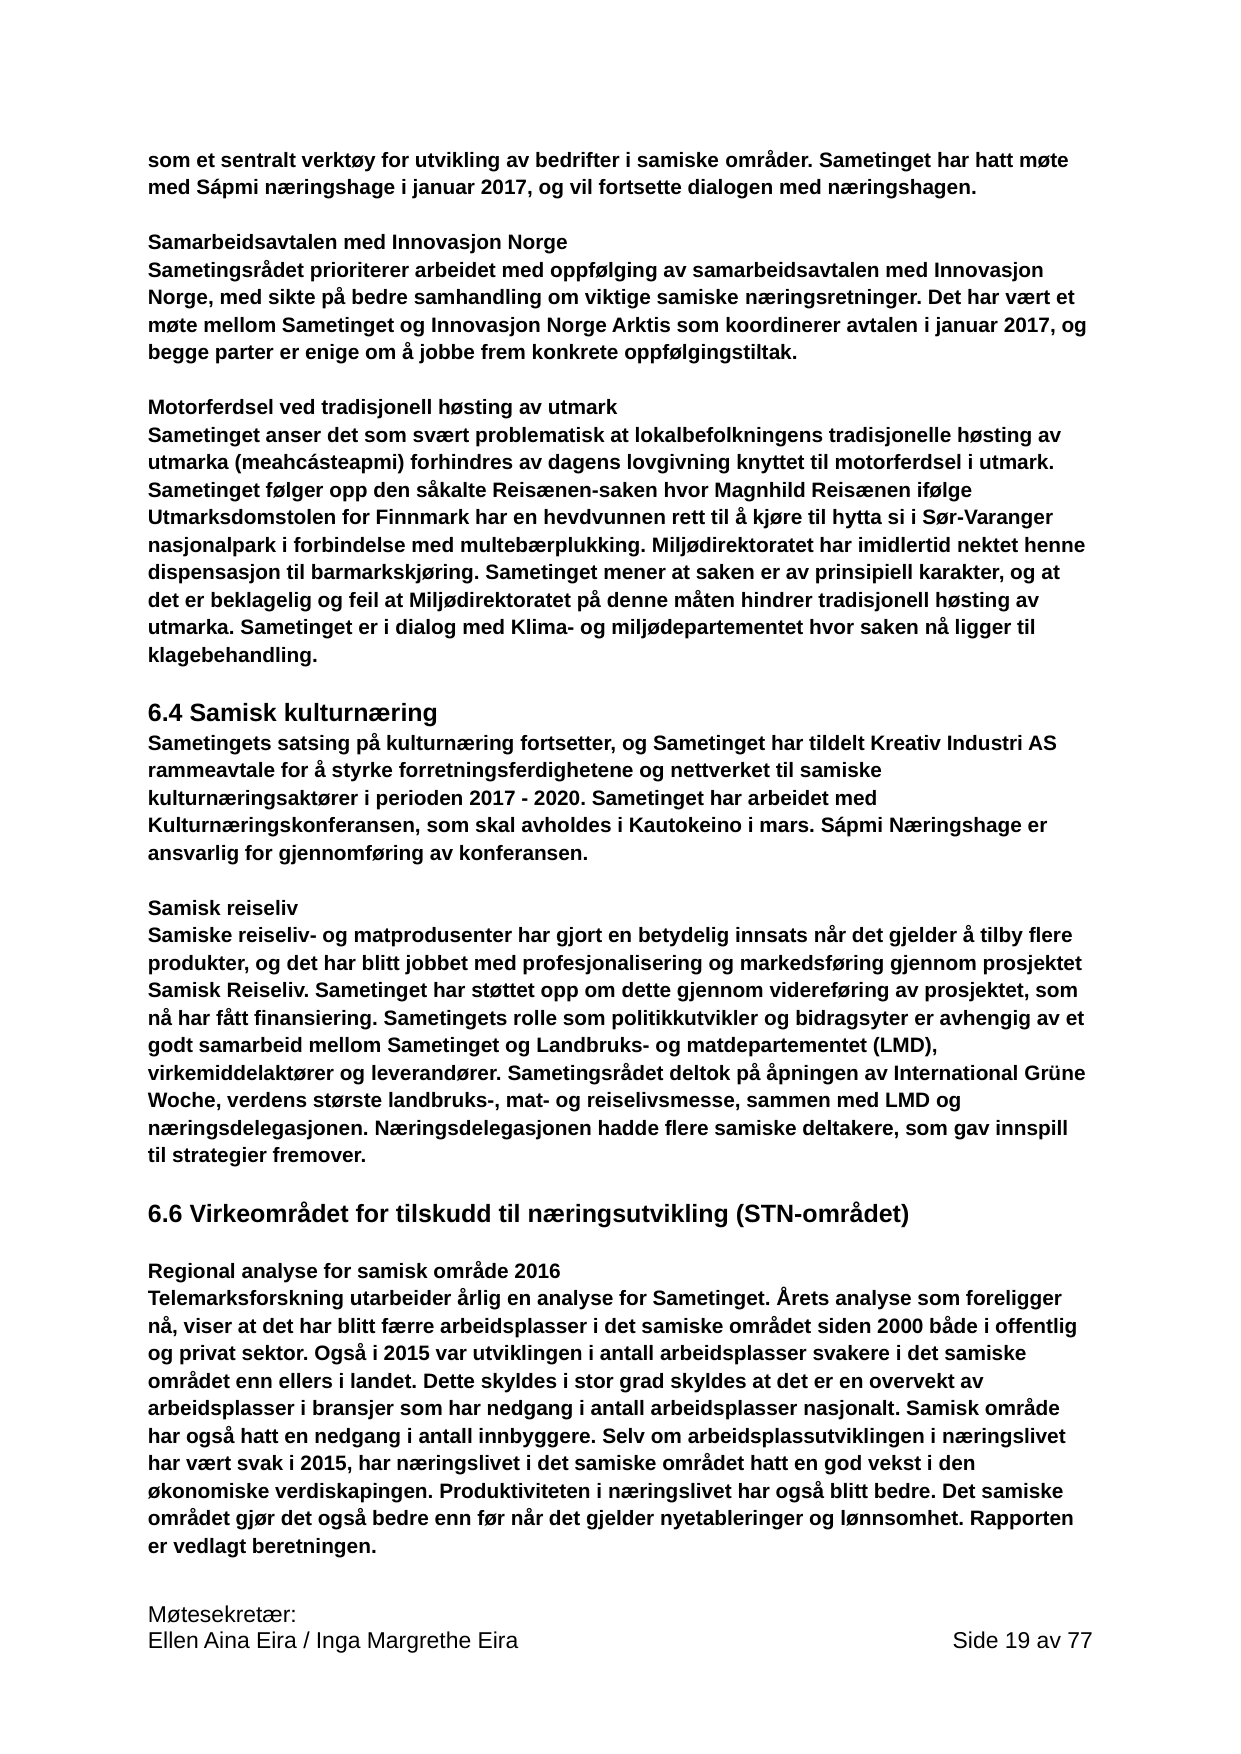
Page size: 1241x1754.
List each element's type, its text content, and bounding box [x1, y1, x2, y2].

table_header som et sentralt verktøy for utvikling av bedrifter i samiske områder. Sametinget har hatt møte med Sápmi næringshage i januar 2017, og vil fortsette dialogen med næringshagen. Samarbeidsavtalen med Innovasjon Norge Sametingsrådet prioriterer arbeidet med oppfølging av samarbeidsavtalen med Innovasjon Norge, med sikte på bedre samhandling om viktige samiske næringsretninger. Det har vært et møte mellom Sametinget og Innovasjon Norge Arktis som koordinerer avtalen i januar 2017, og begge parter er enige om å jobbe frem konkrete oppfølgingstiltak. Motorferdsel ved tradisjonell høsting av utmark Sametinget anser det som svært problematisk at lokalbefolkningens tradisjonelle høsting av utmarka (meahcásteapmi) forhindres av dagens lovgivning knyttet til motorferdsel i utmark. Sametinget følger opp den såkalte Reisænen-saken hvor Magnhild Reisænen ifølge Utmarksdomstolen for Finnmark har en hevdvunnen rett til å kjøre til hytta si i Sør-Varanger nasjonalpark i forbindelse med multebærplukking. Miljødirektoratet har imidlertid nektet henne dispensasjon til barmarkskjøring. Sametinget mener at saken er av prinsipiell karakter, og at det er beklagelig og feil at Miljødirektoratet på denne måten hindrer tradisjonell høsting av utmarka. Sametinget er i dialog med Klima- og miljødepartementet hvor saken nå ligger til klagebehandling. 6.4 Samisk kulturnæring Sametingets satsing på kulturnæring fortsetter, og Sametinget har tildelt Kreativ Industri AS rammeavtale for å styrke forretningsferdighetene og nettverket til samiske kulturnæringsaktører i perioden 2017 - 2020. Sametinget har arbeidet med Kulturnæringskonferansen, som skal avholdes i Kautokeino i mars. Sápmi Næringshage er ansvarlig for gjennomføring av konferansen. Samisk reiseliv Samiske reiseliv- og matprodusenter har gjort en betydelig innsats når det gjelder å tilby flere produkter, og det har blitt jobbet med profesjonalisering og markedsføring gjennom prosjektet Samisk Reiseliv. Sametinget har støttet opp om dette gjennom videreføring av prosjektet, som nå har fått finansiering. Sametingets rolle som politikkutvikler og bidragsyter er avhengig av et godt samarbeid mellom Sametinget og Landbruks- og matdepartementet (LMD), virkemiddelaktører og leverandører. Sametingsrådet deltok på åpningen av International Grüne Woche, verdens største landbruks-, mat- og reiselivsmesse, sammen med LMD og næringsdelegasjonen. Næringsdelegasjonen hadde flere samiske deltakere, som gav innspill til strategier fremover. 6.6 Virkeområdet for tilskudd til næringsutvikling (STN-området) Regional analyse for samisk område 2016 Telemarksforskning utarbeider årlig en analyse for Sametinget. Årets analyse som foreligger nå, viser at det har blitt færre arbeidsplasser i det samiske området siden 2000 både i offentlig og privat sektor. Også i 2015 var utviklingen i antall arbeidsplasser svakere i det samiske området enn ellers i landet. Dette skyldes i stor grad skyldes at det er en overvekt av arbeidsplasser i bransjer som har nedgang i antall arbeidsplasser nasjonalt. Samisk område har også hatt en nedgang i antall innbyggere. Selv om arbeidsplassutviklingen i næringslivet har vært svak i 2015, har næringslivet i det samiske området hatt en god vekst i den økonomiske verdiskapingen. Produktiviteten i næringslivet har også blitt bedre. Det samiske området gjør det også bedre enn før når det gjelder nyetableringer og lønnsomhet. Rapporten er vedlagt beretningen. [136, 148, 1104, 1585]
